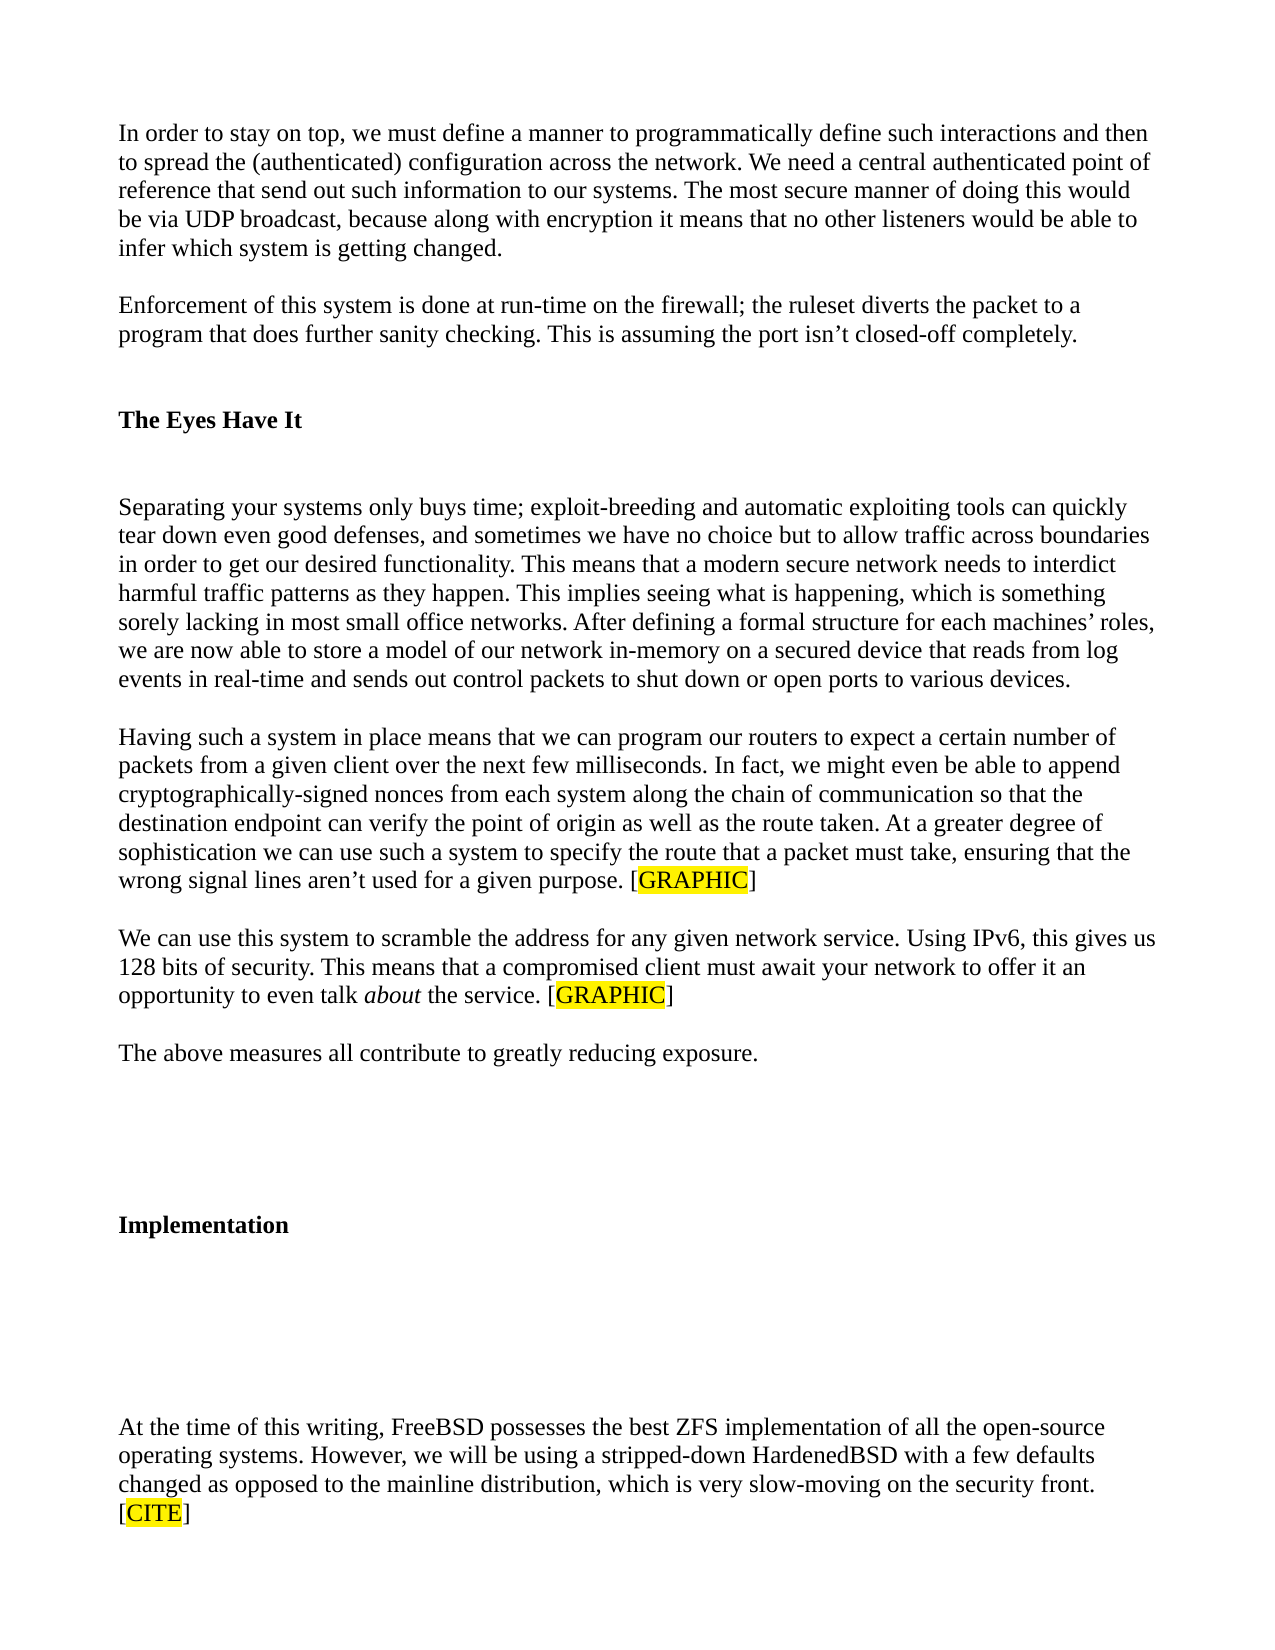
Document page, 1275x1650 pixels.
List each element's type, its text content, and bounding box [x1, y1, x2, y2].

text At the time of this writing, FreeBSD possesses the best ZFS implementation of all the open-source operating systems. However, we will be using a stripped-down HardenedBSD with a few defaults changed as opposed to the mainline distribution, which is very slow-moving on the security front. [CITE] [118, 1412, 1157, 1527]
text Implementation [118, 1211, 1157, 1239]
text The above measures all contribute to greatly reducing exposure. [118, 1038, 1157, 1067]
text In order to stay on top, we must define a manner to programmatically define such interactions and then to spread the (authenticated) configuration across the network. We need a central authenticated point of reference that send out such information to our systems. The most secure manner of doing this would be via UDP broadcast, because along with encryption it means that no other listeners would be able to infer which system is getting changed. [118, 118, 1157, 262]
text The Eyes Have It [118, 406, 1157, 434]
text Separating your systems only buys time; exploit-breeding and automatic exploiting tools can quickly tear down even good defenses, and sometimes we have no choice but to allow traffic across boundaries in order to get our desired functionality. This means that a modern secure network needs to interdict harmful traffic patterns as they happen. This implies seeing what is happening, which is something sorely lacking in most small office networks. After defining a formal structure for each machines’ roles, we are now able to store a model of our network in-memory on a secured device that reads from log events in real-time and sends out control packets to shut down or open ports to various devices. [118, 492, 1157, 693]
text Having such a system in place means that we can program our routers to expect a certain number of packets from a given client over the next few milliseconds. In fact, we might even be able to append cryptographically-signed nonces from each system along the chain of communication so that the destination endpoint can verify the point of origin as well as the route taken. At a greater degree of sophistication we can use such a system to specify the route that a packet must take, ensuring that the wrong signal lines aren’t used for a given purpose. [GRAPHIC] [118, 722, 1157, 894]
text We can use this system to scramble the address for any given network service. Using IPv6, this gives us 128 bits of security. This means that a compromised client must await your network to offer it an opportunity to even talk about the service. [GRAPHIC] [118, 923, 1157, 1009]
text Enforcement of this system is done at run-time on the firewall; the ruleset diverts the packet to a program that does further sanity checking. This is assuming the port isn’t closed-off completely. [118, 291, 1157, 348]
